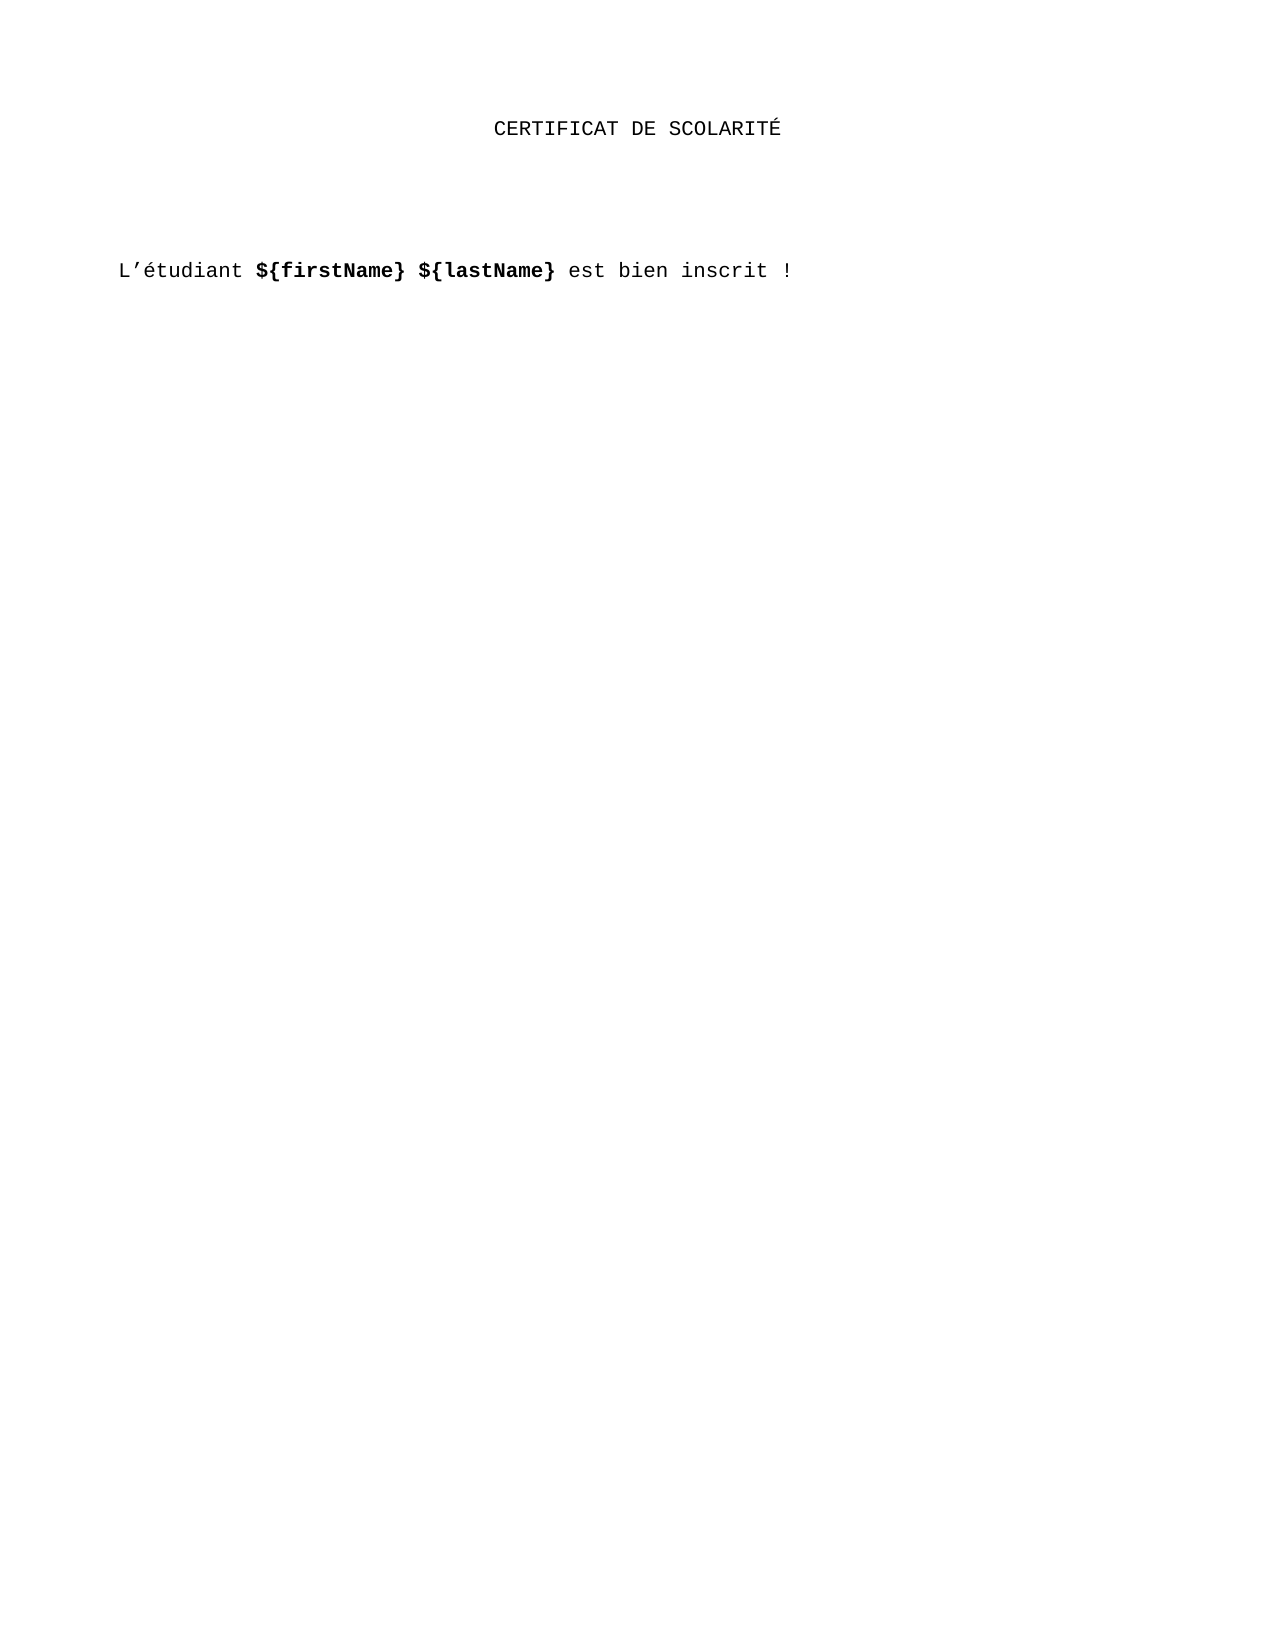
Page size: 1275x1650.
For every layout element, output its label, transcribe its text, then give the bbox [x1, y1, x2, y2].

text L’étudiant ${firstName} ${lastName} est bien inscrit ! [118, 260, 1157, 284]
text CERTIFICAT DE SCOLARITÉ [118, 118, 1157, 142]
